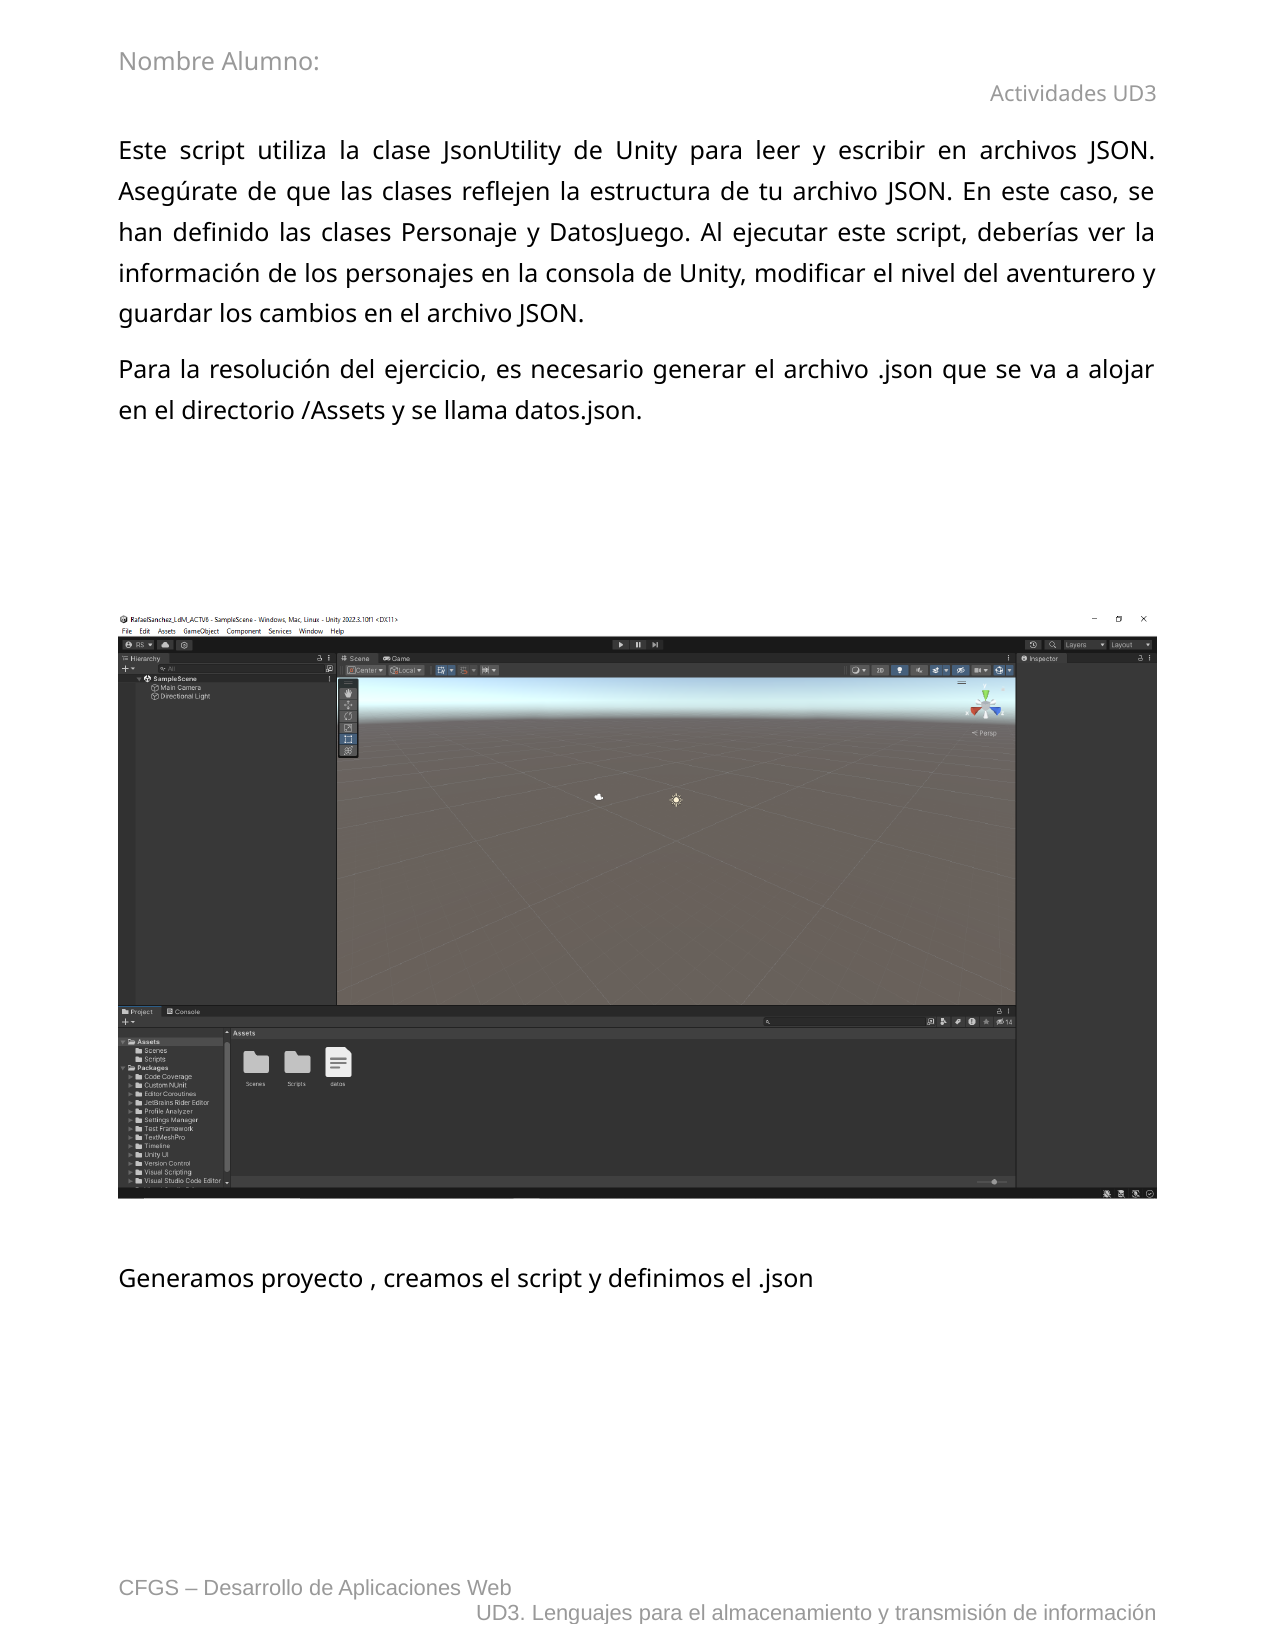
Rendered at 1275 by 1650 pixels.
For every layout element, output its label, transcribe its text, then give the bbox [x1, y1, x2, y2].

text Este script utiliza la clase JsonUtility de Unity para leer y escribir en archivos JSON. Asegúrate de que las clases reflejen la estructura de tu archivo JSON. En este caso, se han definido las clases Personaje y DatosJuego. Al ejecutar este script, deberías ver la información de los personajes en la consola de Unity, modificar el nivel del aventurero y guardar los cambios en el archivo JSON. [118, 133, 1157, 330]
picture [118, 613, 1157, 1199]
text Generamos proyecto , creamos el script y definimos el .json [118, 1260, 1157, 1294]
text Para la resolución del ejercicio, es necesario generar el archivo .json que se va a alojar en el directorio /Assets y se llama datos.json. [118, 351, 1157, 426]
